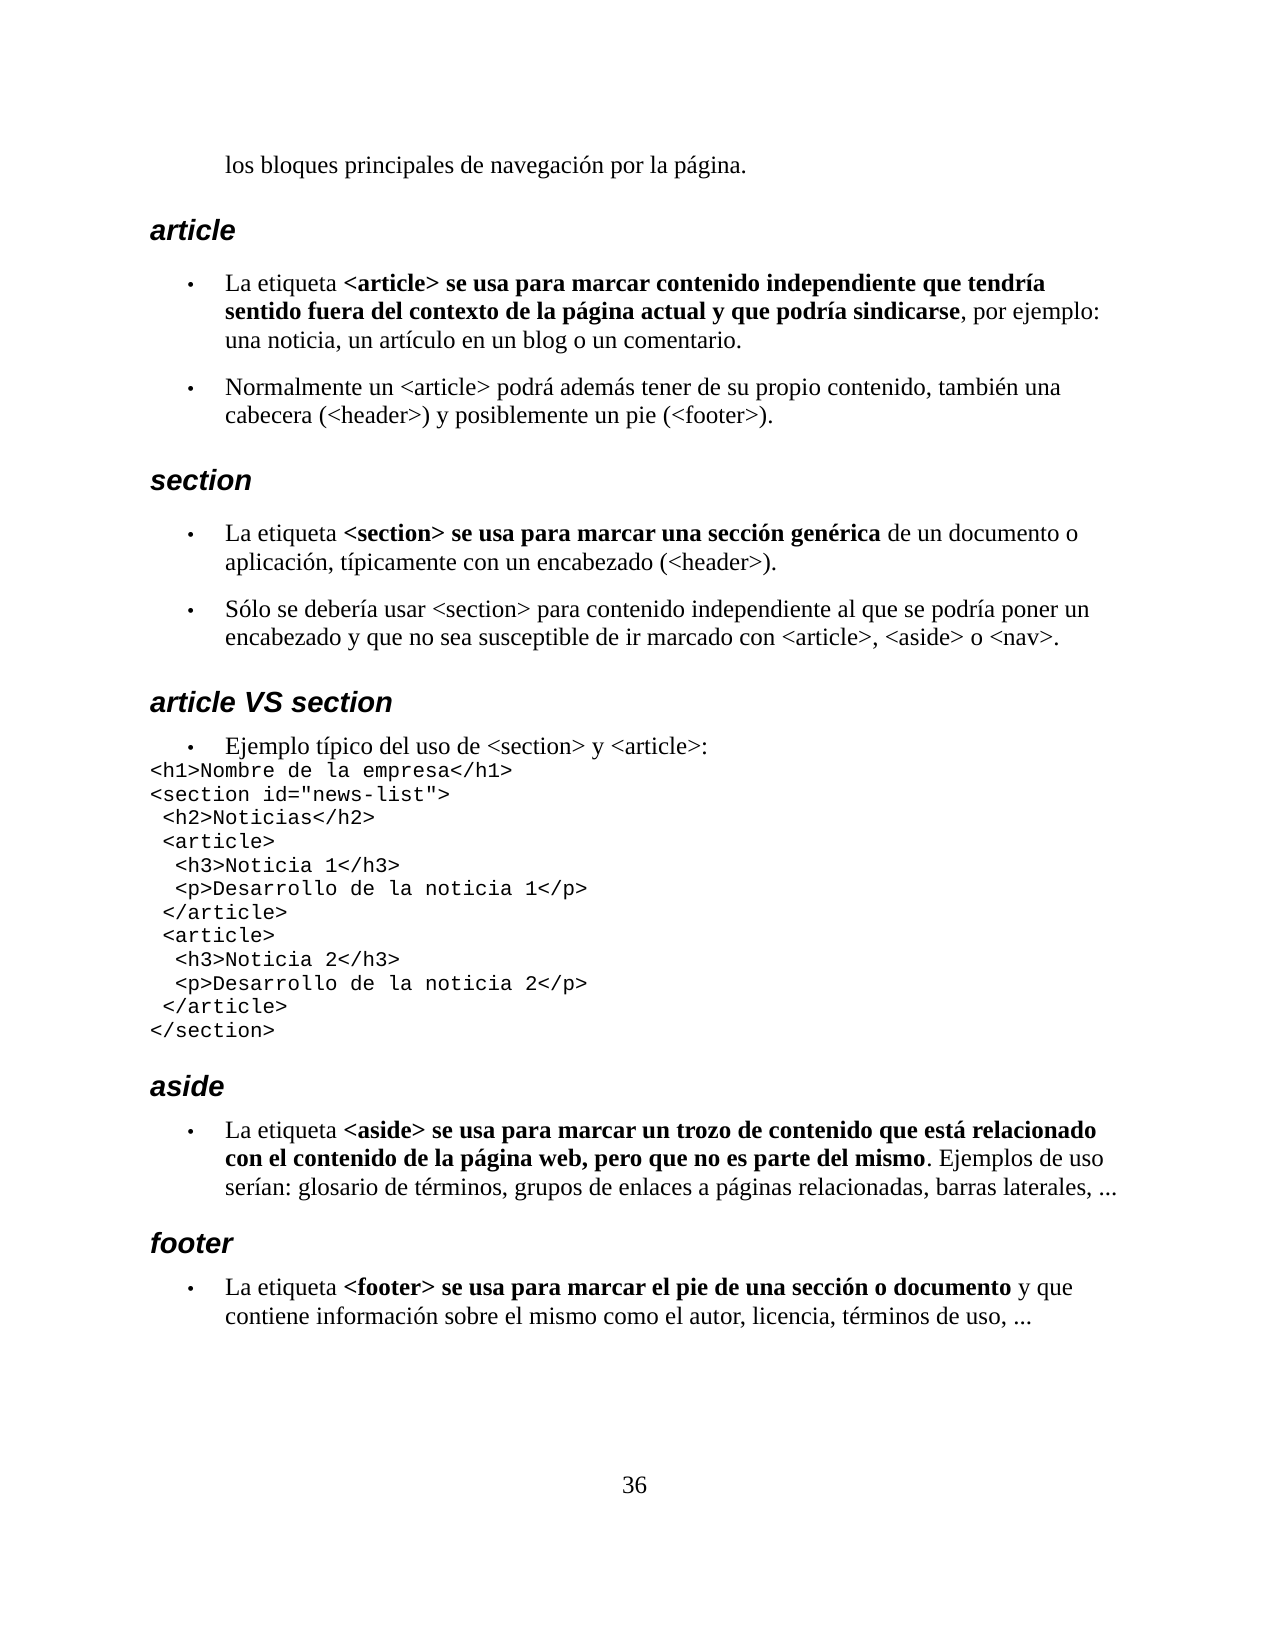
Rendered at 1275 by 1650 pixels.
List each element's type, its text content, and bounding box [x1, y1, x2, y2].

list Ejemplo típico del uso de <section> y <article>: [187, 731, 1125, 760]
list La etiqueta <section> se usa para marcar una sección genérica de un documento o aplicación, típicamente con un encabezado (<header>). [187, 518, 1125, 576]
text <h3>Noticia 1</h3> [150, 854, 1125, 878]
list Normalmente un <article> podrá además tener de su propio contenido, también una cabecera (<header>) y posiblemente un pie (<footer>). [187, 372, 1125, 429]
list los bloques principales de navegación por la página. [187, 150, 1125, 179]
text <p>Desarrollo de la noticia 2</p> [150, 973, 1125, 996]
text <article> [150, 926, 1125, 949]
subtitle article VS section [150, 685, 1125, 719]
text </article> [150, 902, 1125, 926]
subtitle section [150, 463, 1125, 497]
text <h3>Noticia 2</h3> [150, 949, 1125, 973]
list La etiqueta <article> se usa para marcar contenido independiente que tendría sentido fuera del contexto de la página actual y que podría sindicarse, por ejemplo: una noticia, un artículo en un blog o un comentario. [187, 268, 1125, 354]
text <p>Desarrollo de la noticia 1</p> [150, 878, 1125, 902]
subtitle article [150, 213, 1125, 246]
list Sólo se debería usar <section> para contenido independiente al que se podría poner un encabezado y que no sea susceptible de ir marcado con <article>, <aside> o <nav>. [187, 594, 1125, 651]
subtitle footer [150, 1226, 1125, 1259]
text </article> [150, 996, 1125, 1020]
text <section id="news-list"> [150, 784, 1125, 807]
text <h2>Noticias</h2> [150, 807, 1125, 831]
text <h1>Nombre de la empresa</h1> [150, 760, 1125, 784]
list La etiqueta <aside> se usa para marcar un trozo de contenido que está relacionado con el contenido de la página web, pero que no es parte del mismo. Ejemplos de uso serían: glosario de términos, grupos de enlaces a páginas relacionadas, barras laterales, ... [187, 1115, 1125, 1201]
list La etiqueta <footer> se usa para marcar el pie de una sección o documento y que contiene información sobre el mismo como el autor, licencia, términos de uso, ... [187, 1272, 1125, 1329]
text </section> [150, 1020, 1125, 1044]
subtitle aside [150, 1069, 1125, 1102]
text <article> [150, 831, 1125, 854]
